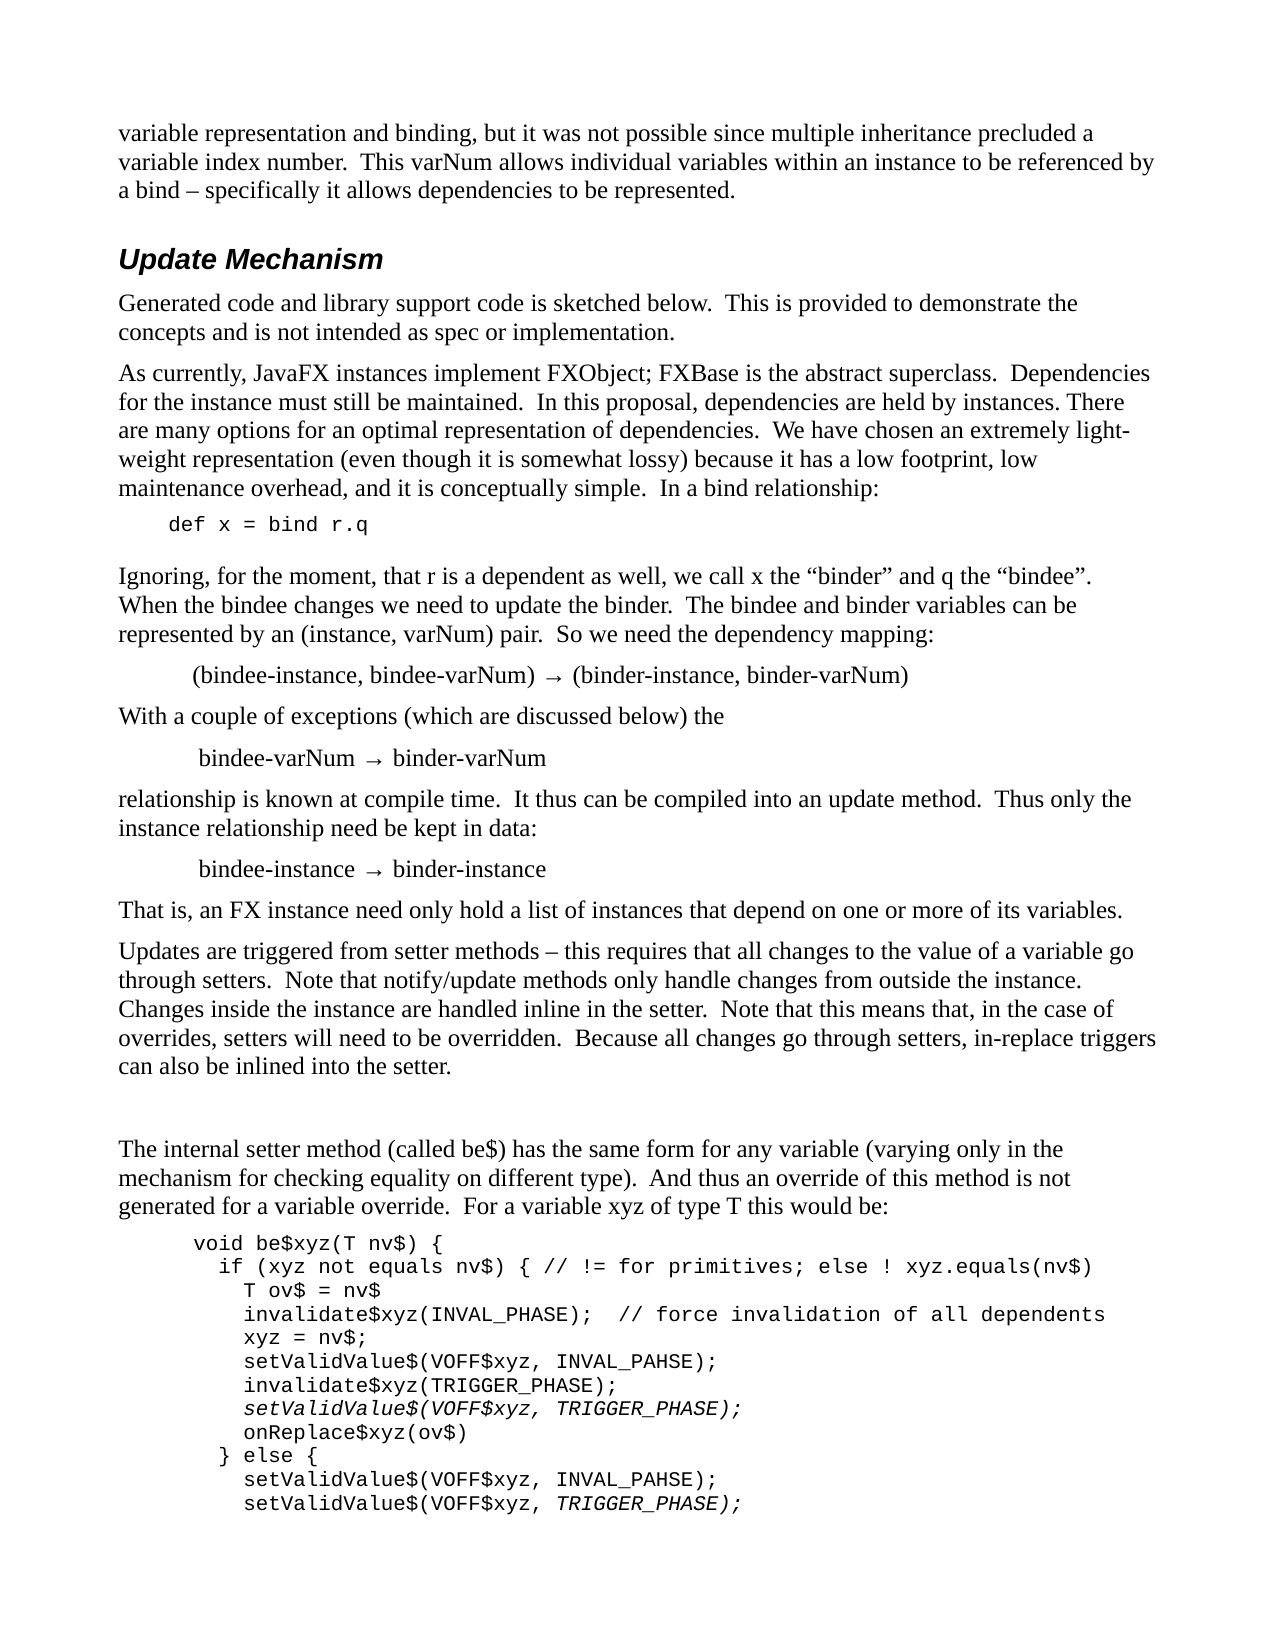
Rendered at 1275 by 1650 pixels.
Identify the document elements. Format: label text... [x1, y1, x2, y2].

text As currently, JavaFX instances implement FXObject; FXBase is the abstract superclass. Dependencies for the instance must still be maintained. In this proposal, dependencies are held by instances. There are many options for an optimal representation of dependencies. We have chosen an extremely light-weight representation (even though it is somewhat lossy) because it has a low footprint, low maintenance overhead, and it is conceptually simple. In a bind relationship: [118, 358, 1157, 502]
text invalidate$xyz(INVAL_PHASE); // force invalidation of all dependents [118, 1304, 1157, 1327]
text onReplace$xyz(ov$) [118, 1422, 1157, 1446]
text The internal setter method (called be$) has the same form for any variable (varying only in the mechanism for checking equality on different type). And thus an override of this method is not generated for a variable override. For a variable xyz of type T this would be: [118, 1134, 1157, 1220]
text setValidValue$(VOFF$xyz, TRIGGER_PHASE); [118, 1493, 1157, 1516]
subtitle Update Mechanism [118, 242, 1157, 275]
text setValidValue$(VOFF$xyz, TRIGGER_PHASE); [118, 1398, 1157, 1422]
text bindee-instance → binder-instance [118, 854, 1157, 883]
text if (xyz not equals nv$) { // != for primitives; else ! xyz.equals(nv$) [118, 1256, 1157, 1280]
text setValidValue$(VOFF$xyz, INVAL_PAHSE); [118, 1351, 1157, 1374]
text bindee-varNum → binder-varNum [118, 743, 1157, 771]
text xyz = nv$; [118, 1327, 1157, 1351]
text Ignoring, for the moment, that r is a dependent as well, we call x the “binder” and q the “bindee”. When the bindee changes we need to update the binder. The bindee and binder variables can be represented by an (instance, varNum) pair. So we need the dependency mapping: [118, 561, 1157, 648]
text } else { [118, 1446, 1157, 1469]
text setValidValue$(VOFF$xyz, INVAL_PAHSE); [118, 1469, 1157, 1493]
text (bindee-instance, bindee-varNum) → (binder-instance, binder-varNum) [118, 660, 1157, 689]
text def x = bind r.q [118, 514, 1157, 538]
text invalidate$xyz(TRIGGER_PHASE); [118, 1374, 1157, 1398]
text relationship is known at compile time. It thus can be compiled into an update method. Thus only the instance relationship need be kept in data: [118, 784, 1157, 841]
text That is, an FX instance need only hold a list of instances that depend on one or more of its variables. [118, 895, 1157, 924]
text Generated code and library support code is sketched below. This is provided to demonstrate the concepts and is not intended as spec or implementation. [118, 288, 1157, 345]
text With a couple of exceptions (which are discussed below) the [118, 701, 1157, 730]
text Updates are triggered from setter methods – this requires that all changes to the value of a variable go through setters. Note that notify/update methods only handle changes from outside the instance. Changes inside the instance are handled inline in the setter. Note that this means that, in the case of overrides, setters will need to be overridden. Because all changes go through setters, in-replace triggers can also be inlined into the setter. [118, 936, 1157, 1080]
text variable representation and binding, but it was not possible since multiple inheritance precluded a variable index number. This varNum allows individual variables within an instance to be referenced by a bind – specifically it allows dependencies to be represented. [118, 118, 1157, 204]
text T ov$ = nv$ [118, 1280, 1157, 1304]
text void be$xyz(T nv$) { [118, 1233, 1157, 1256]
